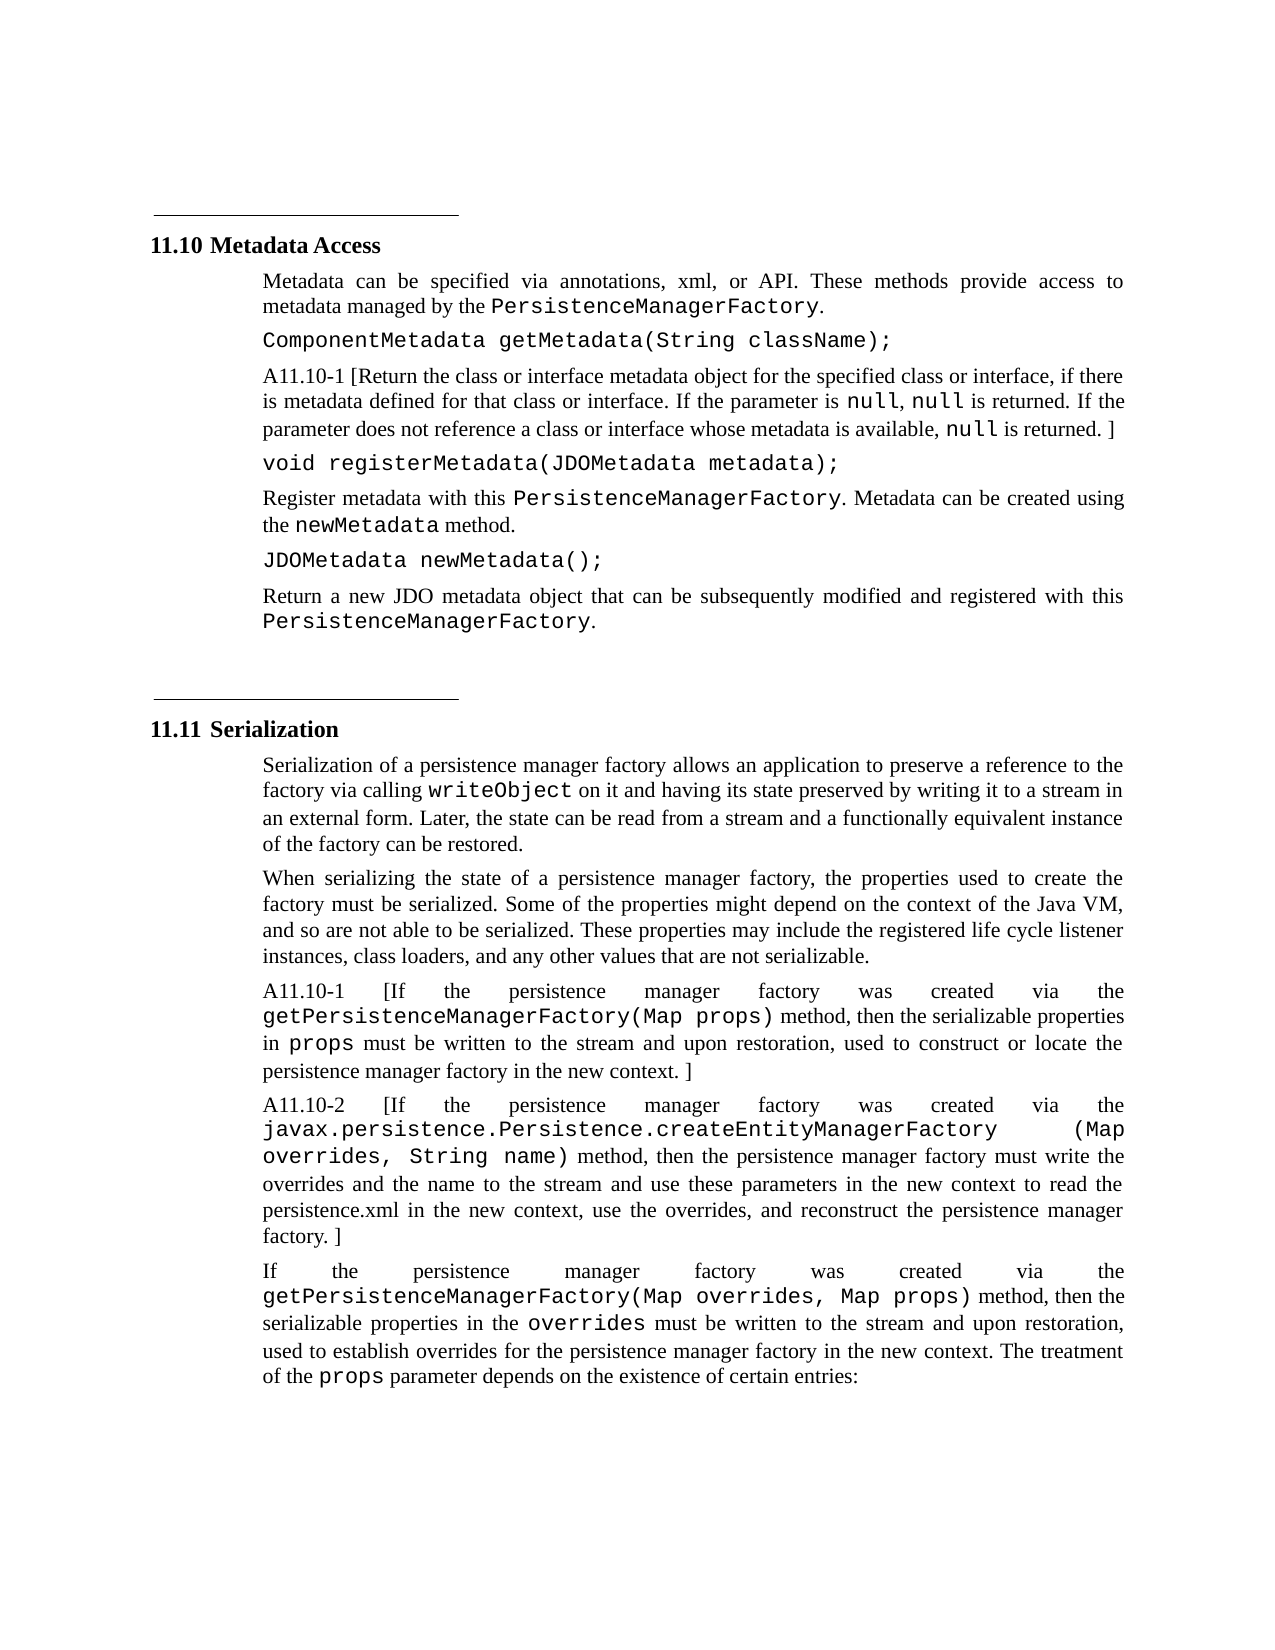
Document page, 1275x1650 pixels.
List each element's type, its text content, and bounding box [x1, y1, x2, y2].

text JDOMetadata newMetadata(); [262, 547, 1125, 573]
text A11.10-2 [If the persistence manager factory was created via the javax.persistence.Persistence.createEntityManagerFactory (Map overrides, String name) method, then the persistence manager factory must write the overrides and the name to the stream and use these parameters in the new context to read the persistence.xml in the new context, use the overrides, and reconstruct the persistence manager factory. ] [262, 1091, 1125, 1248]
text A11.10-1 [If the persistence manager factory was created via the getPersistenceManagerFactory(Map props) method, then the serializable properties in props must be written to the stream and upon restoration, used to construct or locate the persistence manager factory in the new context. ] [262, 977, 1125, 1083]
text Return a new JDO metadata object that can be subsequently modified and registered with this PersistenceManagerFactory. [262, 582, 1125, 635]
text When serializing the state of a persistence manager factory, the properties used to create the factory must be serialized. Some of the properties might depend on the context of the Java VM, and so are not able to be serialized. These properties may include the registered life cycle listener instances, class loaders, and any other values that are not serializable. [262, 864, 1125, 969]
subtitle Serialization [150, 715, 1125, 743]
text void registerMetadata(JDOMetadata metadata); [262, 451, 1125, 477]
text Serialization of a persistence manager factory allows an application to preserve a reference to the factory via calling writeObject on it and having its state preserved by writing it to a stream in an external form. Later, the state can be read from a stream and a functionally equivalent instance of the factory can be restored. [262, 751, 1125, 856]
text Metadata can be specified via annotations, xml, or API. These methods provide access to metadata managed by the PersistenceManagerFactory. [262, 267, 1125, 320]
text If the persistence manager factory was created via the getPersistenceManagerFactory(Map overrides, Map props) method, then the serializable properties in the overrides must be written to the stream and upon restoration, used to establish overrides for the persistence manager factory in the new context. The treatment of the props parameter depends on the existence of certain entries: [262, 1257, 1125, 1390]
text ComponentMetadata getMetadata(String className); [262, 328, 1125, 354]
text A11.10-1 [Return the class or interface metadata object for the specified class or interface, if there is metadata defined for that class or interface. If the parameter is null, null is returned. If the parameter does not reference a class or interface whose metadata is available, null is returned. ] [262, 362, 1125, 442]
text Register metadata with this PersistenceManagerFactory. Metadata can be created using the newMetadata method. [262, 485, 1125, 539]
subtitle Metadata Access [150, 231, 1125, 258]
